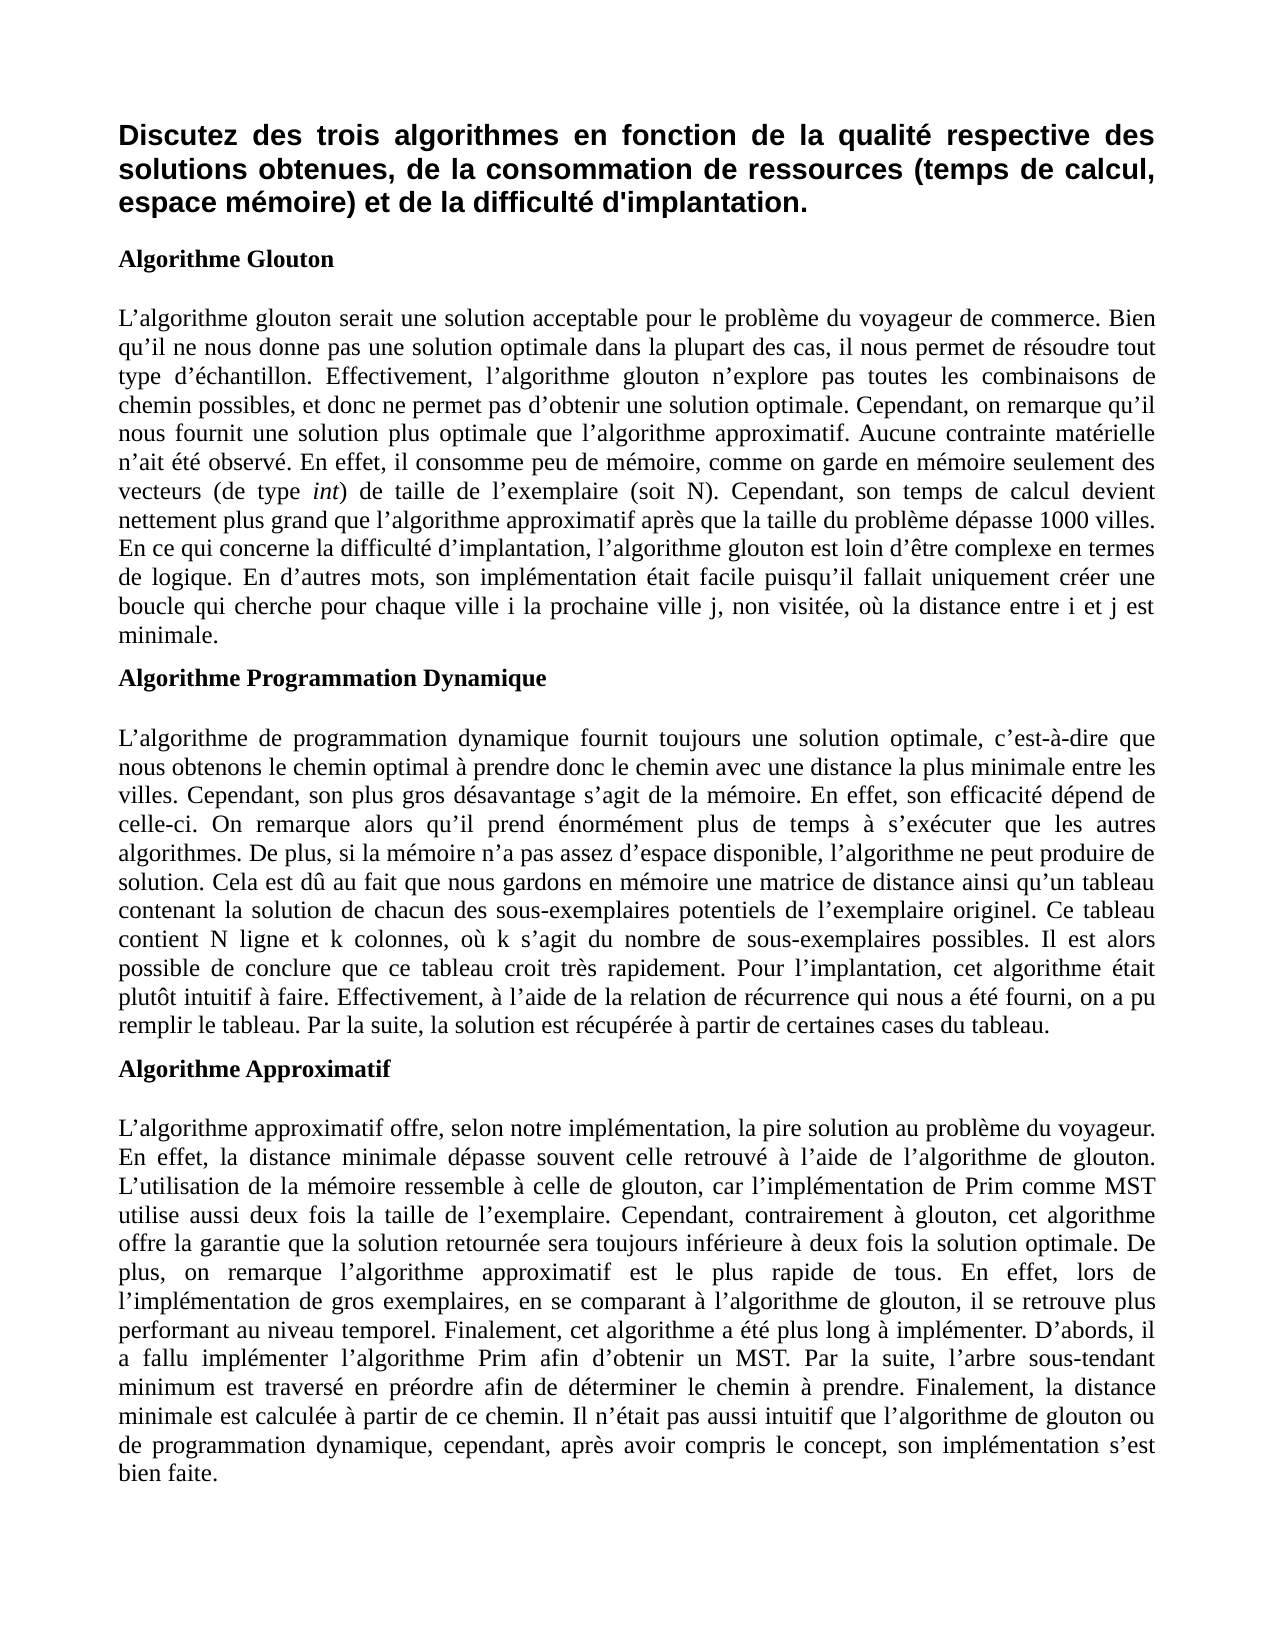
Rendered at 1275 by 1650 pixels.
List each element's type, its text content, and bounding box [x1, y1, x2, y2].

text L’algorithme approximatif offre, selon notre implémentation, la pire solution au problème du voyageur. En effet, la distance minimale dépasse souvent celle retrouvé à l’aide de l’algorithme de glouton. L’utilisation de la mémoire ressemble à celle de glouton, car l’implémentation de Prim comme MST utilise aussi deux fois la taille de l’exemplaire. Cependant, contrairement à glouton, cet algorithme offre la garantie que la solution retournée sera toujours inférieure à deux fois la solution optimale. De plus, on remarque l’algorithme approximatif est le plus rapide de tous. En effet, lors de l’implémentation de gros exemplaires, en se comparant à l’algorithme de glouton, il se retrouve plus performant au niveau temporel. Finalement, cet algorithme a été plus long à implémenter. D’abords, il a fallu implémenter l’algorithme Prim afin d’obtenir un MST. Par la suite, l’arbre sous-tendant minimum est traversé en préordre afin de déterminer le chemin à prendre. Finalement, la distance minimale est calculée à partir de ce chemin. Il n’était pas aussi intuitif que l’algorithme de glouton ou de programmation dynamique, cependant, après avoir compris le concept, son implémentation s’est bien faite. [118, 1113, 1157, 1487]
text Algorithme Glouton [118, 244, 1157, 272]
text Algorithme Approximatif [118, 1054, 1157, 1082]
text Algorithme Programmation Dynamique [118, 663, 1157, 692]
subtitle Discutez des trois algorithmes en fonction de la qualité respective des solutions obtenues, de la consommation de ressources (temps de calcul, espace mémoire) et de la difficulté d'implantation. [118, 118, 1157, 219]
text L’algorithme de programmation dynamique fournit toujours une solution optimale, c’est-à-dire que nous obtenons le chemin optimal à prendre donc le chemin avec une distance la plus minimale entre les villes. Cependant, son plus gros désavantage s’agit de la mémoire. En effet, son efficacité dépend de celle-ci. On remarque alors qu’il prend énormément plus de temps à s’exécuter que les autres algorithmes. De plus, si la mémoire n’a pas assez d’espace disponible, l’algorithme ne peut produire de solution. Cela est dû au fait que nous gardons en mémoire une matrice de distance ainsi qu’un tableau contenant la solution de chacun des sous-exemplaires potentiels de l’exemplaire originel. Ce tableau contient N ligne et k colonnes, où k s’agit du nombre de sous-exemplaires possibles. Il est alors possible de conclure que ce tableau croit très rapidement. Pour l’implantation, cet algorithme était plutôt intuitif à faire. Effectivement, à l’aide de la relation de récurrence qui nous a été fourni, on a pu remplir le tableau. Par la suite, la solution est récupérée à partir de certaines cases du tableau. [118, 723, 1157, 1039]
text L’algorithme glouton serait une solution acceptable pour le problème du voyageur de commerce. Bien qu’il ne nous donne pas une solution optimale dans la plupart des cas, il nous permet de résoudre tout type d’échantillon. Effectivement, l’algorithme glouton n’explore pas toutes les combinaisons de chemin possibles, et donc ne permet pas d’obtenir une solution optimale. Cependant, on remarque qu’il nous fournit une solution plus optimale que l’algorithme approximatif. Aucune contrainte matérielle n’ait été observé. En effet, il consomme peu de mémoire, comme on garde en mémoire seulement des vecteurs (de type int) de taille de l’exemplaire (soit N). Cependant, son temps de calcul devient nettement plus grand que l’algorithme approximatif après que la taille du problème dépasse 1000 villes. En ce qui concerne la difficulté d’implantation, l’algorithme glouton est loin d’être complexe en termes de logique. En d’autres mots, son implémentation était facile puisqu’il fallait uniquement créer une boucle qui cherche pour chaque ville i la prochaine ville j, non visitée, où la distance entre i et j est minimale. [118, 303, 1157, 648]
